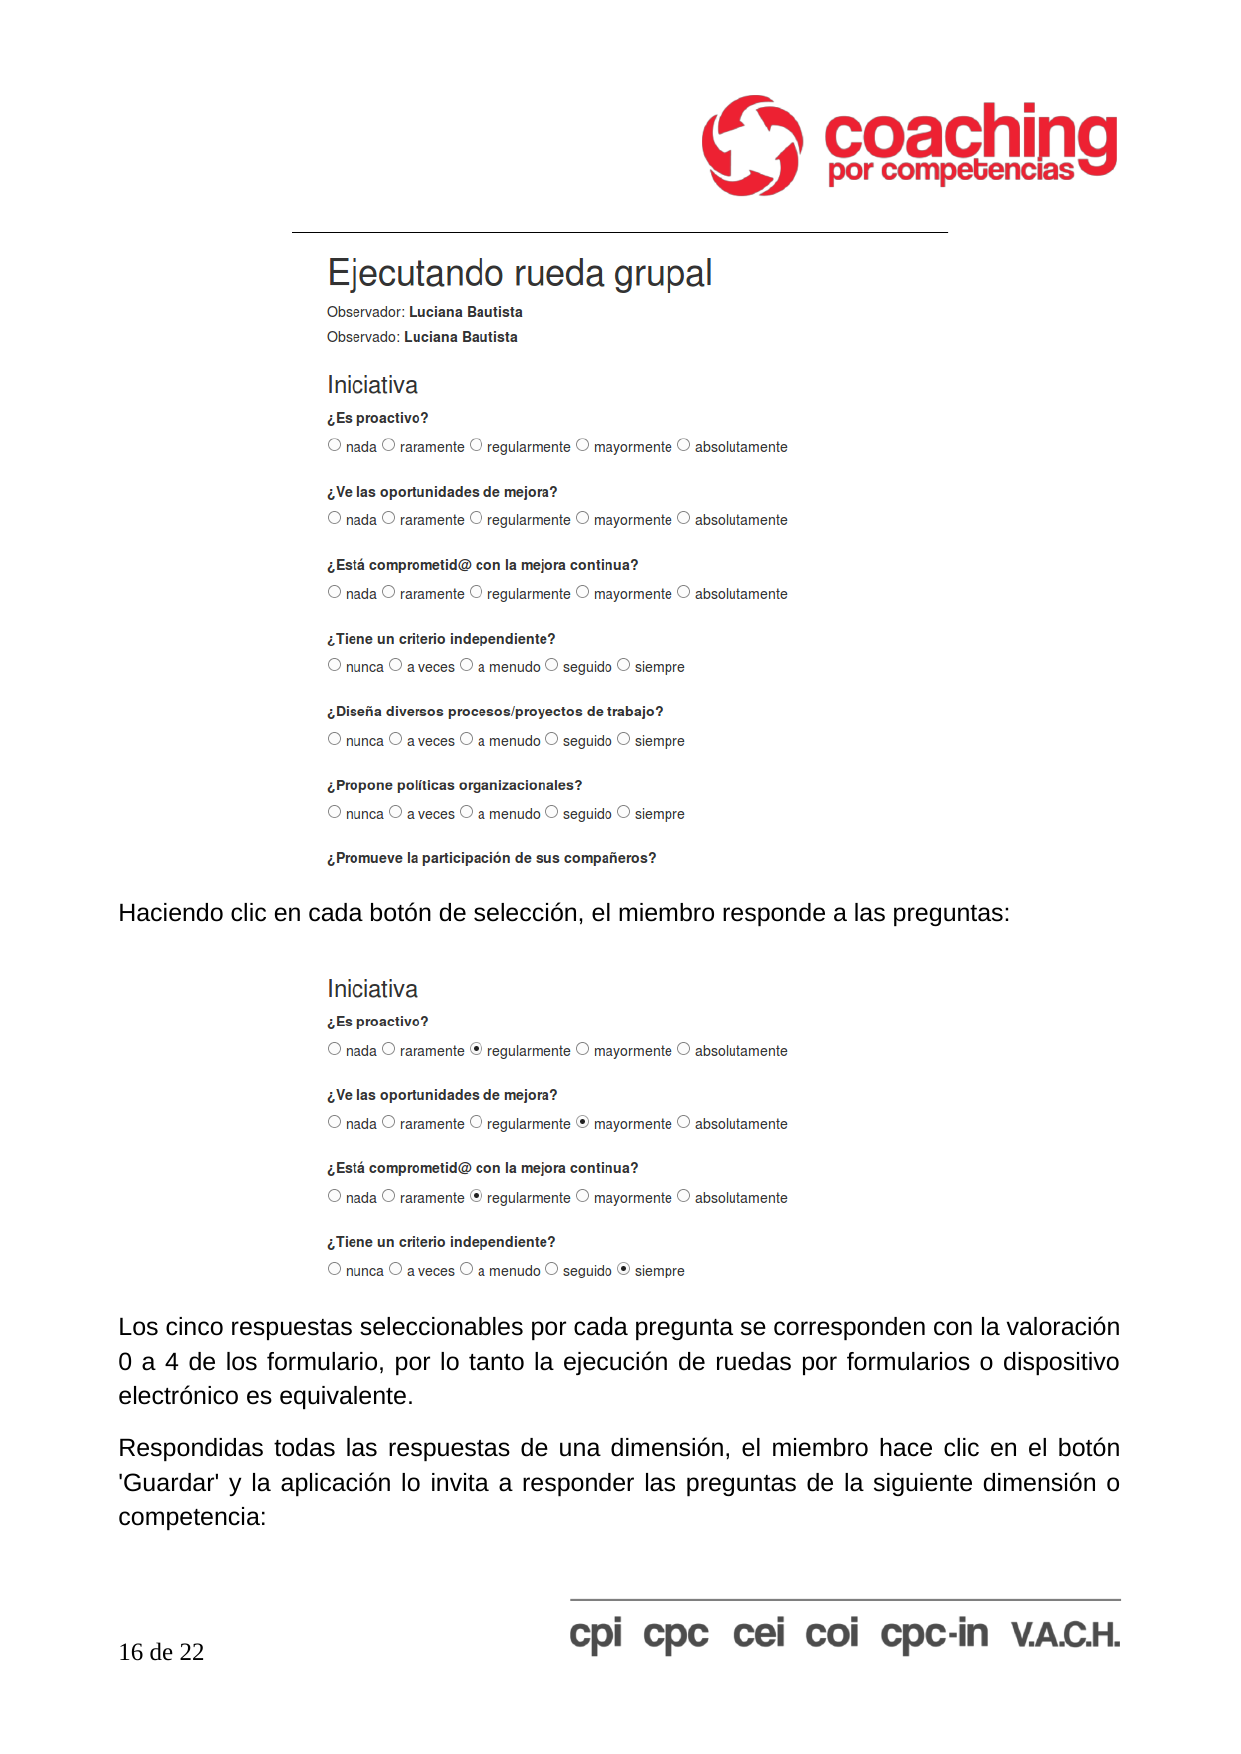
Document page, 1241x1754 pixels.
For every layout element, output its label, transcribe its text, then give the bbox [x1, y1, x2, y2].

picture [565, 1597, 1123, 1660]
text Los cinco respuestas seleccionables por cada pregunta se corresponden con la valoración 0 a 4 de los formulario, por lo tanto la ejecución de ruedas por formularios o dispositivo electrónico es equivalente. [118, 1312, 1122, 1410]
picture [292, 950, 949, 1289]
picture [695, 88, 1123, 203]
picture [292, 232, 949, 875]
text Respondidas todas las respuestas de una dimensión, el miembro hace clic en el botón 'Guardar' y la aplicación lo invita a responder las preguntas de la siguiente dimensión o competencia: [118, 1433, 1122, 1531]
text Haciendo clic en cada botón de selección, el miembro responde a las preguntas: [118, 898, 1122, 927]
